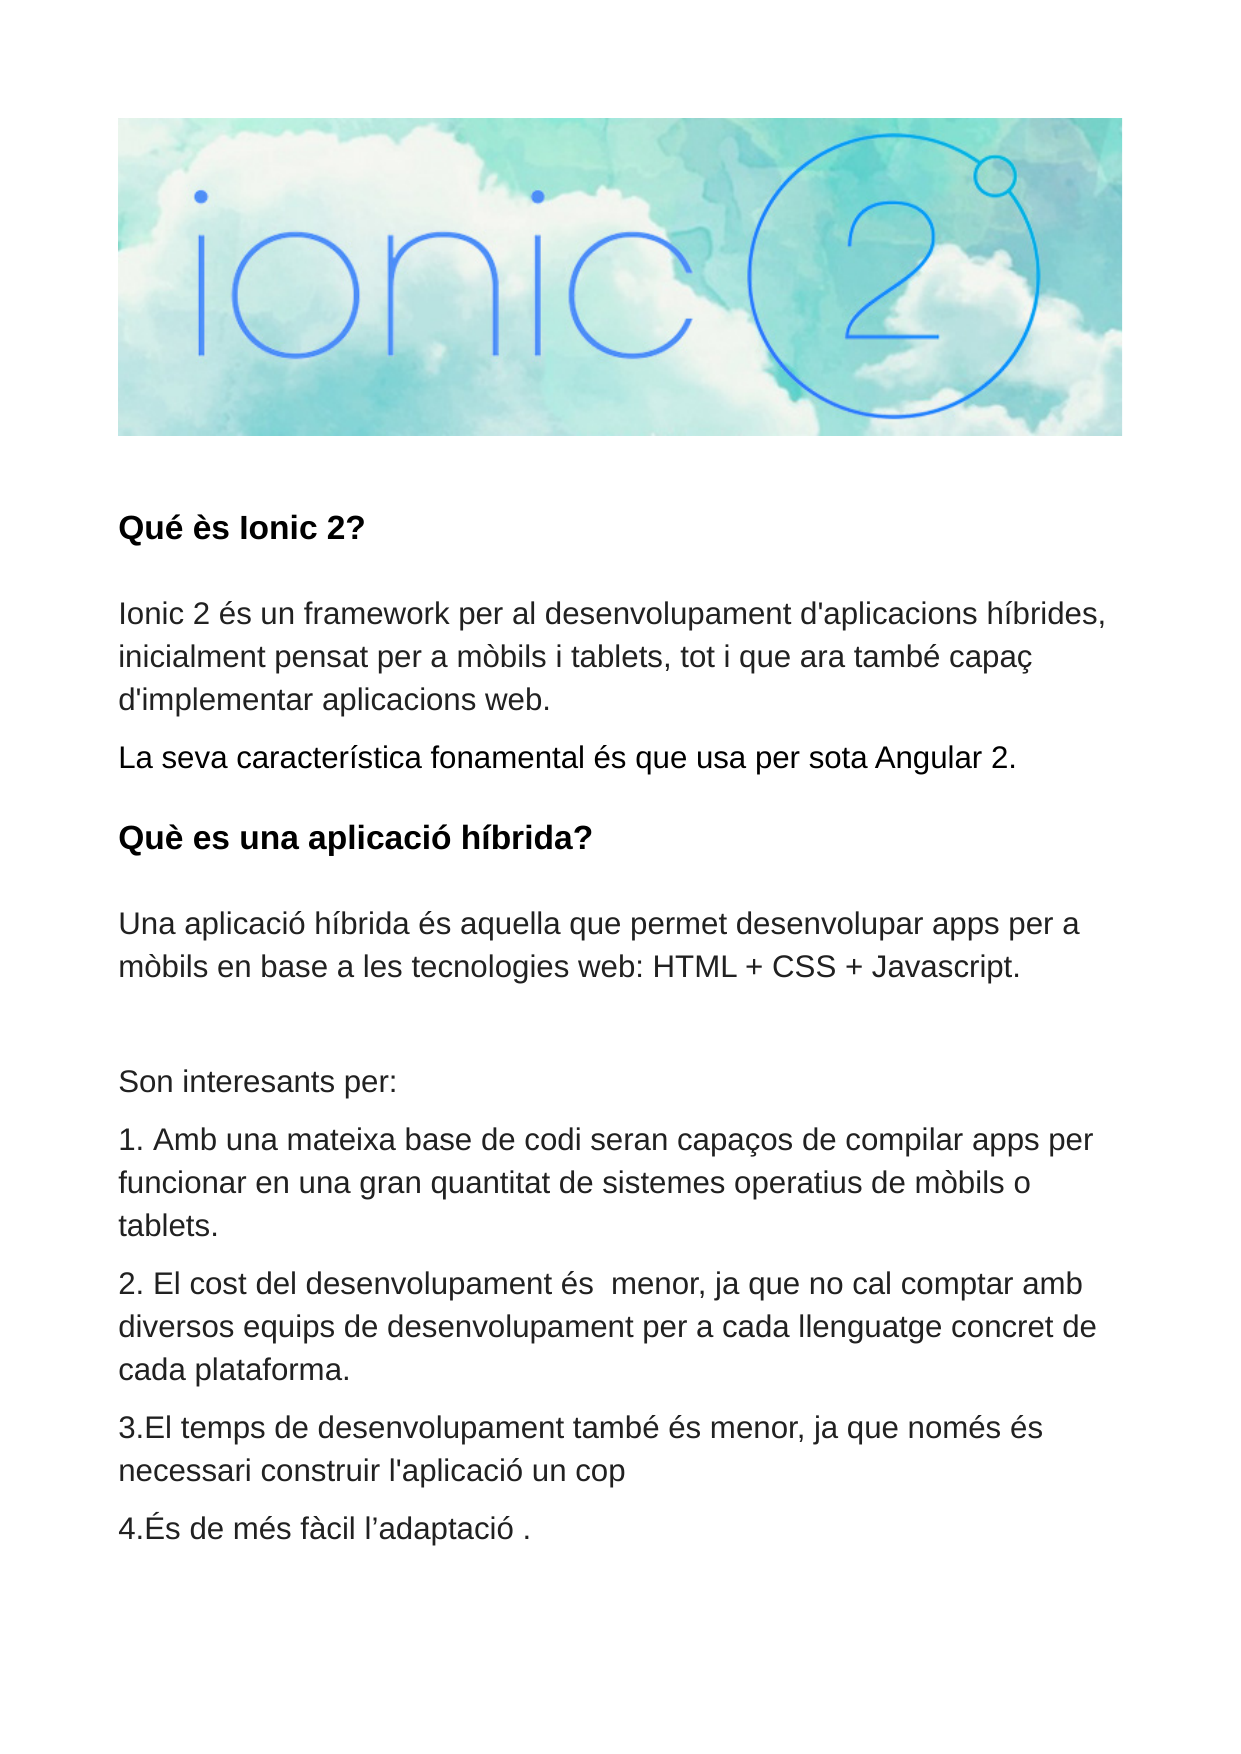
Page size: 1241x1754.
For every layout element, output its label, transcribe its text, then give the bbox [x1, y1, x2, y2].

picture [118, 118, 1123, 436]
text Ionic 2 és un framework per al desenvolupament d'aplicacions híbrides, inicialment pensat per a mòbils i tablets, tot i que ara també capaç d'implementar aplicacions web. [118, 559, 1122, 717]
text 2. El cost del desenvolupament és menor, ja que no cal comptar amb diversos equips de desenvolupament per a cada llenguatge concret de cada plataforma. [118, 1265, 1122, 1387]
text Una aplicació híbrida és aquella que permet desenvolupar apps per a mòbils en base a les tecnologies web: HTML + CSS + Javascript. [118, 869, 1122, 984]
text 3.El temps de desenvolupament també és menor, ja que només és necessari construir l'aplicació un cop [118, 1409, 1122, 1488]
text La seva característica fonamental és que usa per sota Angular 2. [118, 739, 1122, 775]
text 1. Amb una mateixa base de codi seran capaços de compilar apps per funcionar en una gran quantitat de sistemes operatius de mòbils o tablets. [118, 1121, 1122, 1243]
text 4.És de més fàcil l’adaptació . [118, 1510, 1122, 1546]
text Son interesants per: [118, 1063, 1122, 1099]
subtitle Qué ès Ionic 2? [118, 508, 1122, 547]
subtitle Què es una aplicació híbrida? [118, 818, 1122, 856]
